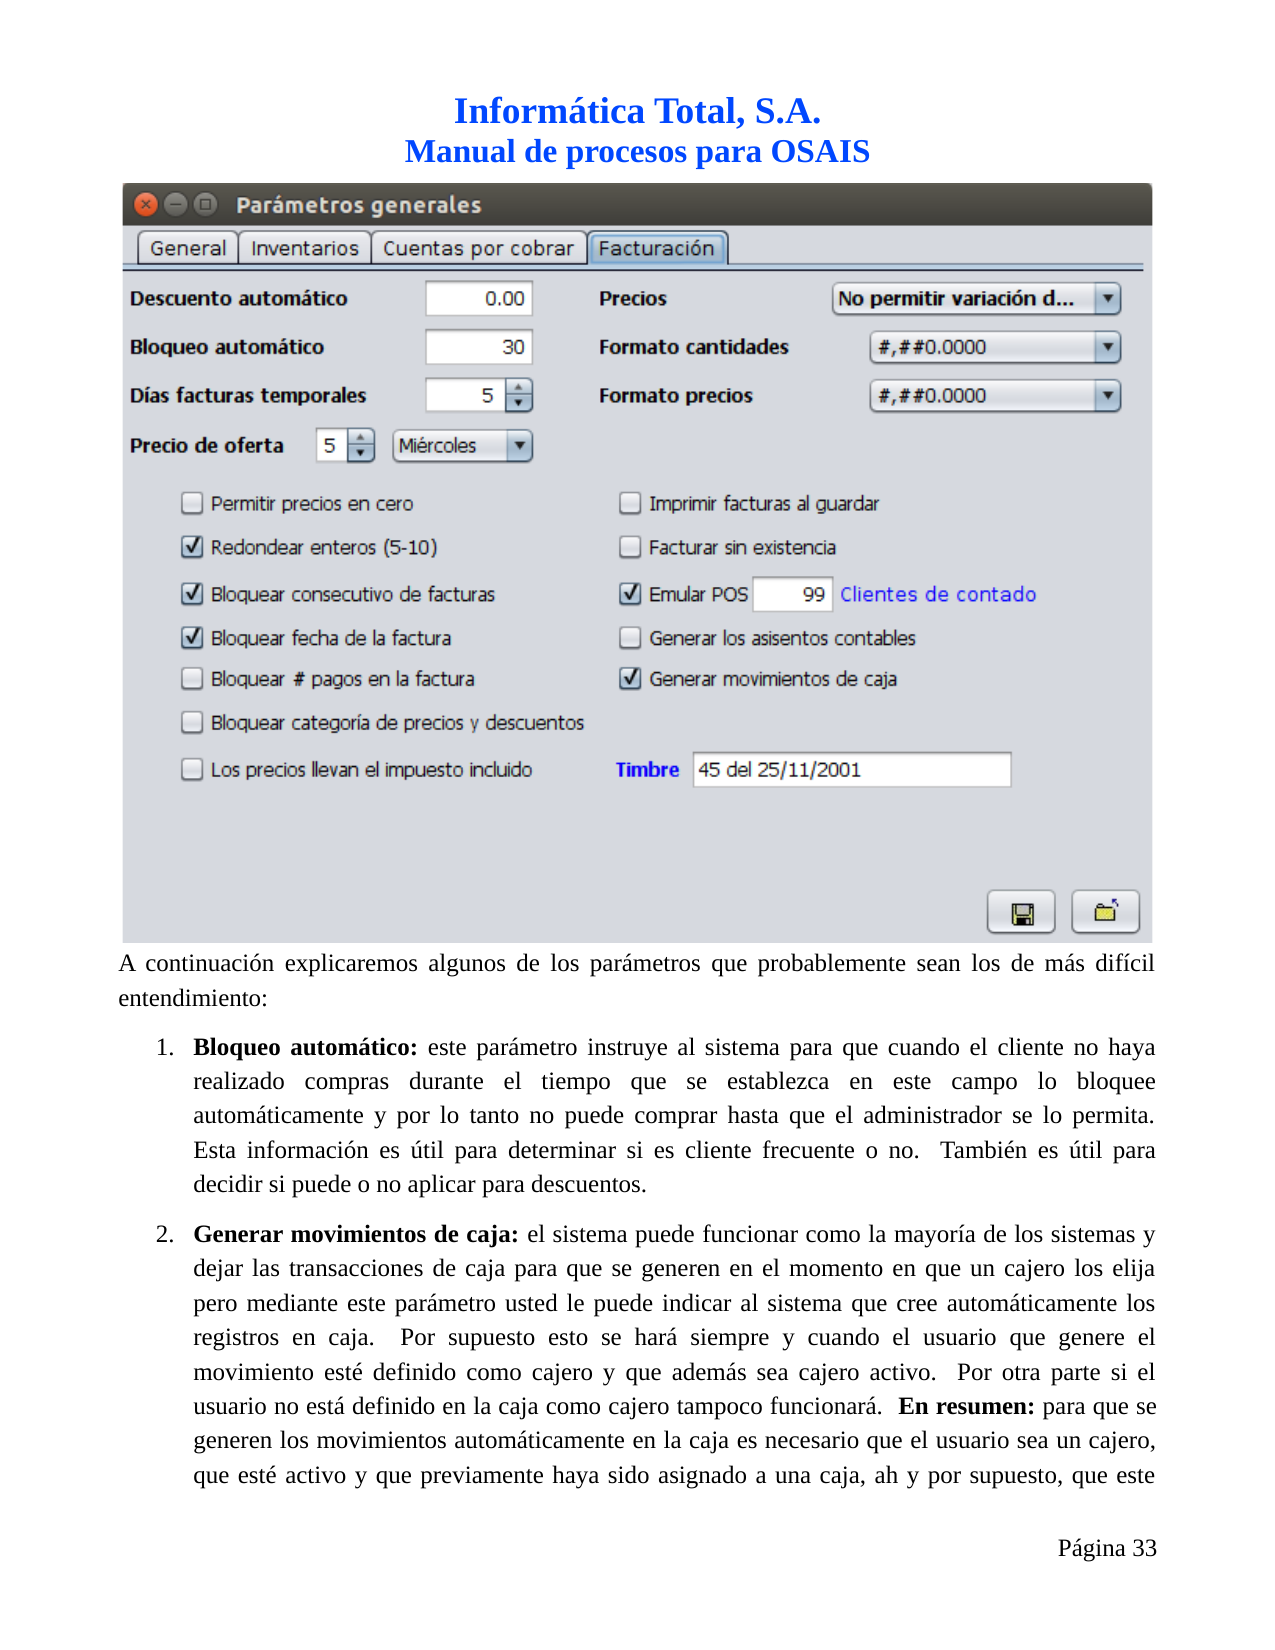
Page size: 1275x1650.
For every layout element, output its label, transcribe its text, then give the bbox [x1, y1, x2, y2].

picture [122, 183, 1153, 943]
list Bloqueo automático: este parámetro instruye al sistema para que cuando el cliente no haya realizado compras durante el tiempo que se establezca en este campo lo bloquee automáticamente y por lo tanto no puede comprar hasta que el administrador se lo permita. Esta información es útil para determinar si es cliente frecuente o no. También es útil para decidir si puede o no aplicar para descuentos. [156, 1032, 1157, 1198]
list Generar movimientos de caja: el sistema puede funcionar como la mayoría de los sistemas y dejar las transacciones de caja para que se generen en el momento en que un cajero los elija pero mediante este parámetro usted le puede indicar al sistema que cree automáticamente los registros en caja. Por supuesto esto se hará siempre y cuando el usuario que genere el movimiento esté definido como cajero y que además sea cajero activo. Por otra parte si el usuario no está definido en la caja como cajero tampoco funcionará. En resumen: para que se generen los movimientos automáticamente en la caja es necesario que el usuario sea un cajero, que esté activo y que previamente haya sido asignado a una caja, ah y por supuesto, que este [156, 1219, 1157, 1489]
text A continuación explicaremos algunos de los parámetros que probablemente sean los de más difícil entendimiento: [118, 183, 1157, 1011]
